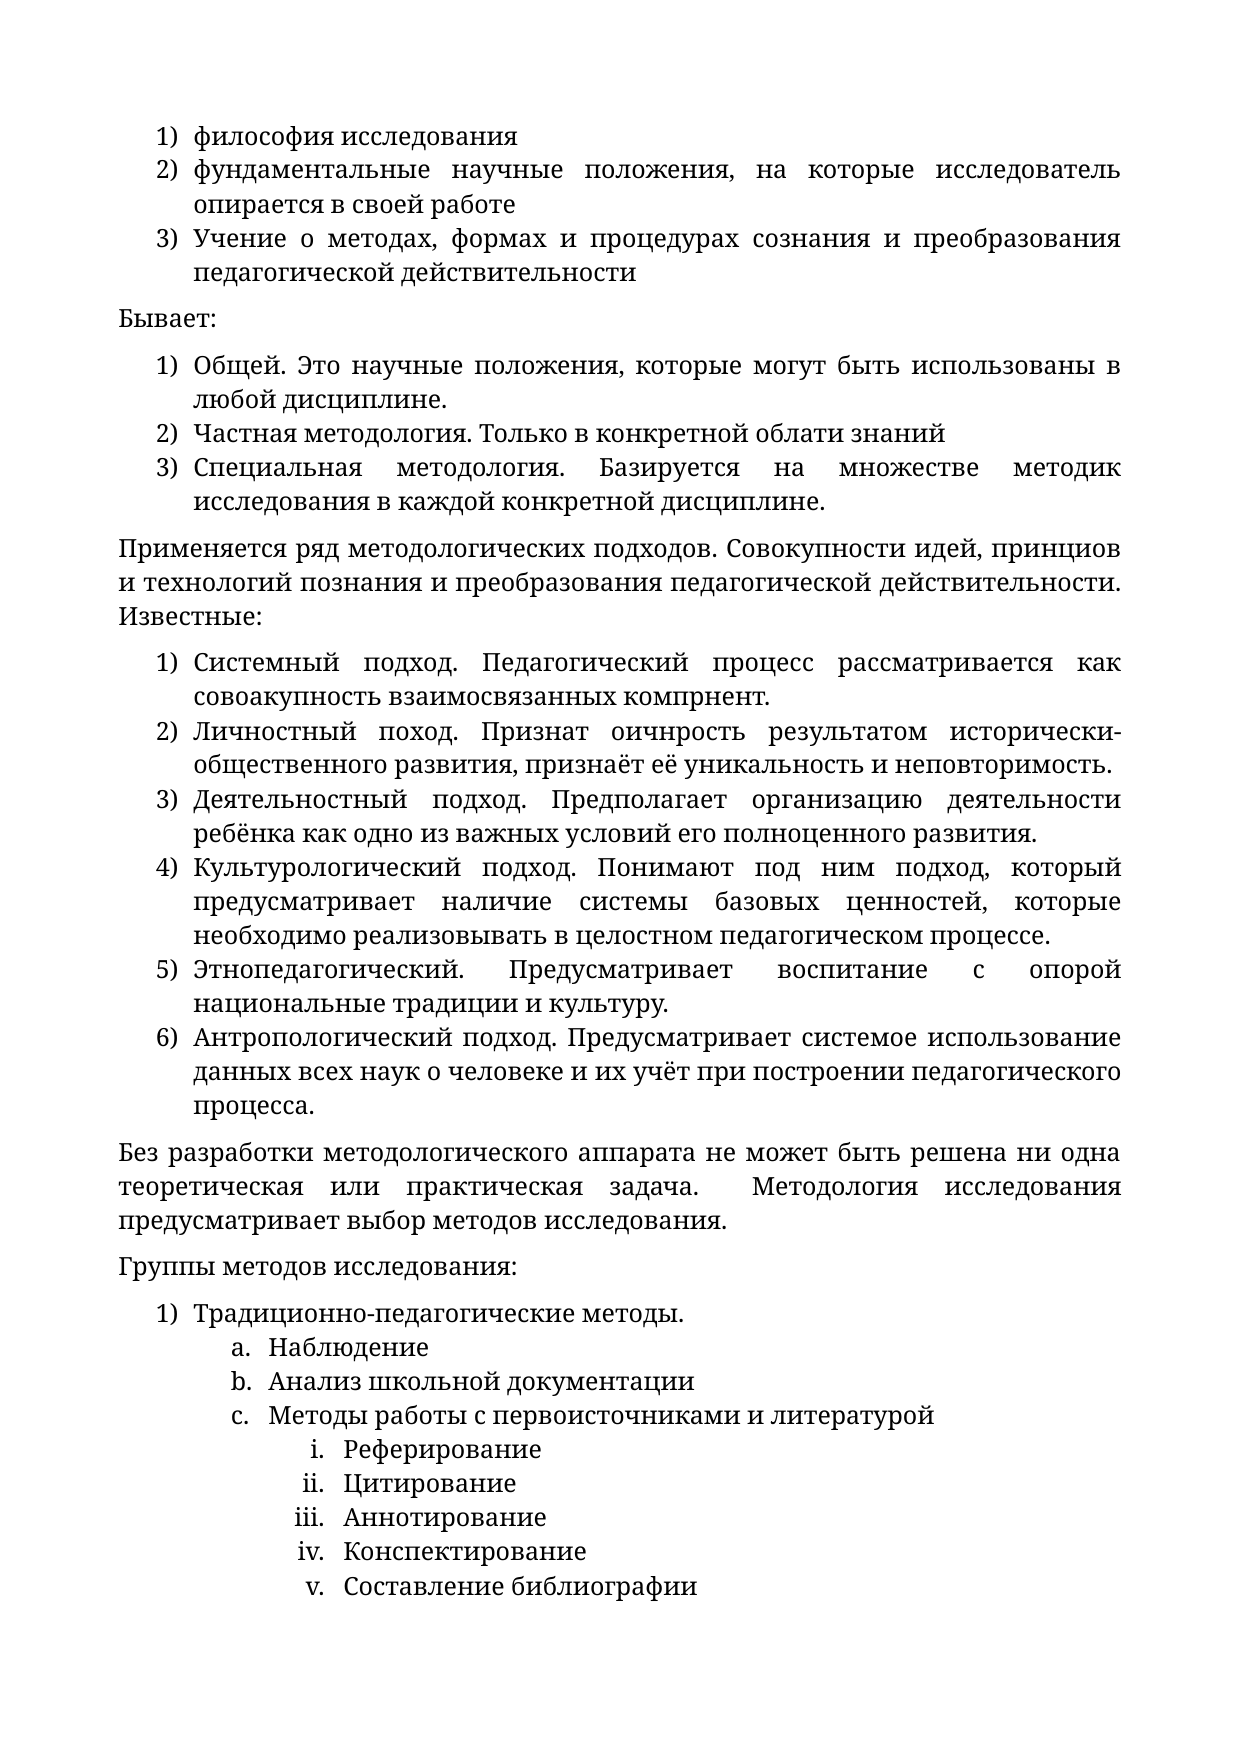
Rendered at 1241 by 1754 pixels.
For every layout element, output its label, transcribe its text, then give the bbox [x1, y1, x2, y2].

list Цитирование [324, 1466, 1122, 1500]
list Анализ школьной документации [231, 1364, 1122, 1398]
list Деятельностный подход. Предполагает организацию деятельности ребёнка как одно из важных условий его полноценного развития. [156, 781, 1122, 849]
list Конспектирование [324, 1534, 1122, 1568]
list Учение о методах, формах и процедурах сознания и преобразования педагогической действительности [156, 220, 1122, 288]
list Системный подход. Педагогический процесс рассматривается как совоакупность взаимосвязанных компрнент. [156, 645, 1122, 713]
list Личностный поход. Признат оичнрость результатом исторически-общественного развития, признаёт её уникальность и неповторимость. [156, 713, 1122, 781]
list Специальная методология. Базируется на множестве методик исследования в каждой конкретной дисциплине. [156, 450, 1122, 518]
list Антропологический подход. Предусматривает системое использование данных всех наук о человеке и их учёт при построении педагогического процесса. [156, 1020, 1122, 1122]
list Частная методология. Только в конкретной облати знаний [156, 416, 1122, 450]
list Этнопедагогический. Предусматривает воспитание с опорой национальные традиции и культуру. [156, 952, 1122, 1020]
list Составление библиографии [324, 1568, 1122, 1602]
text Бывает: [118, 301, 1122, 335]
text Без разработки методологического аппарата не может быть решена ни одна теоретическая или практическая задача. Методология исследования предусматривает выбор методов исследования. [118, 1134, 1122, 1237]
text Применяется ряд методологических подходов. Совокупности идей, принциов и технологий познания и преобразования педагогической действительности. Известные: [118, 530, 1122, 632]
text Группы методов исследования: [118, 1249, 1122, 1283]
list философия исследования [156, 118, 1122, 152]
list Аннотирование [324, 1500, 1122, 1534]
list Общей. Это научные положения, которые могут быть использованы в любой дисциплине. [156, 347, 1122, 416]
list Методы работы с первоисточниками и литературой [231, 1398, 1122, 1432]
list фундаментальные научные положения, на которые исследователь опирается в своей работе [156, 152, 1122, 220]
list Культурологический подход. Понимают под ним подход, который предусматривает наличие системы базовых ценностей, которые необходимо реализовывать в целостном педагогическом процессе. [156, 849, 1122, 952]
list Реферирование [324, 1432, 1122, 1466]
list Традиционно-педагогические методы. [156, 1296, 1122, 1330]
list Наблюдение [231, 1330, 1122, 1364]
